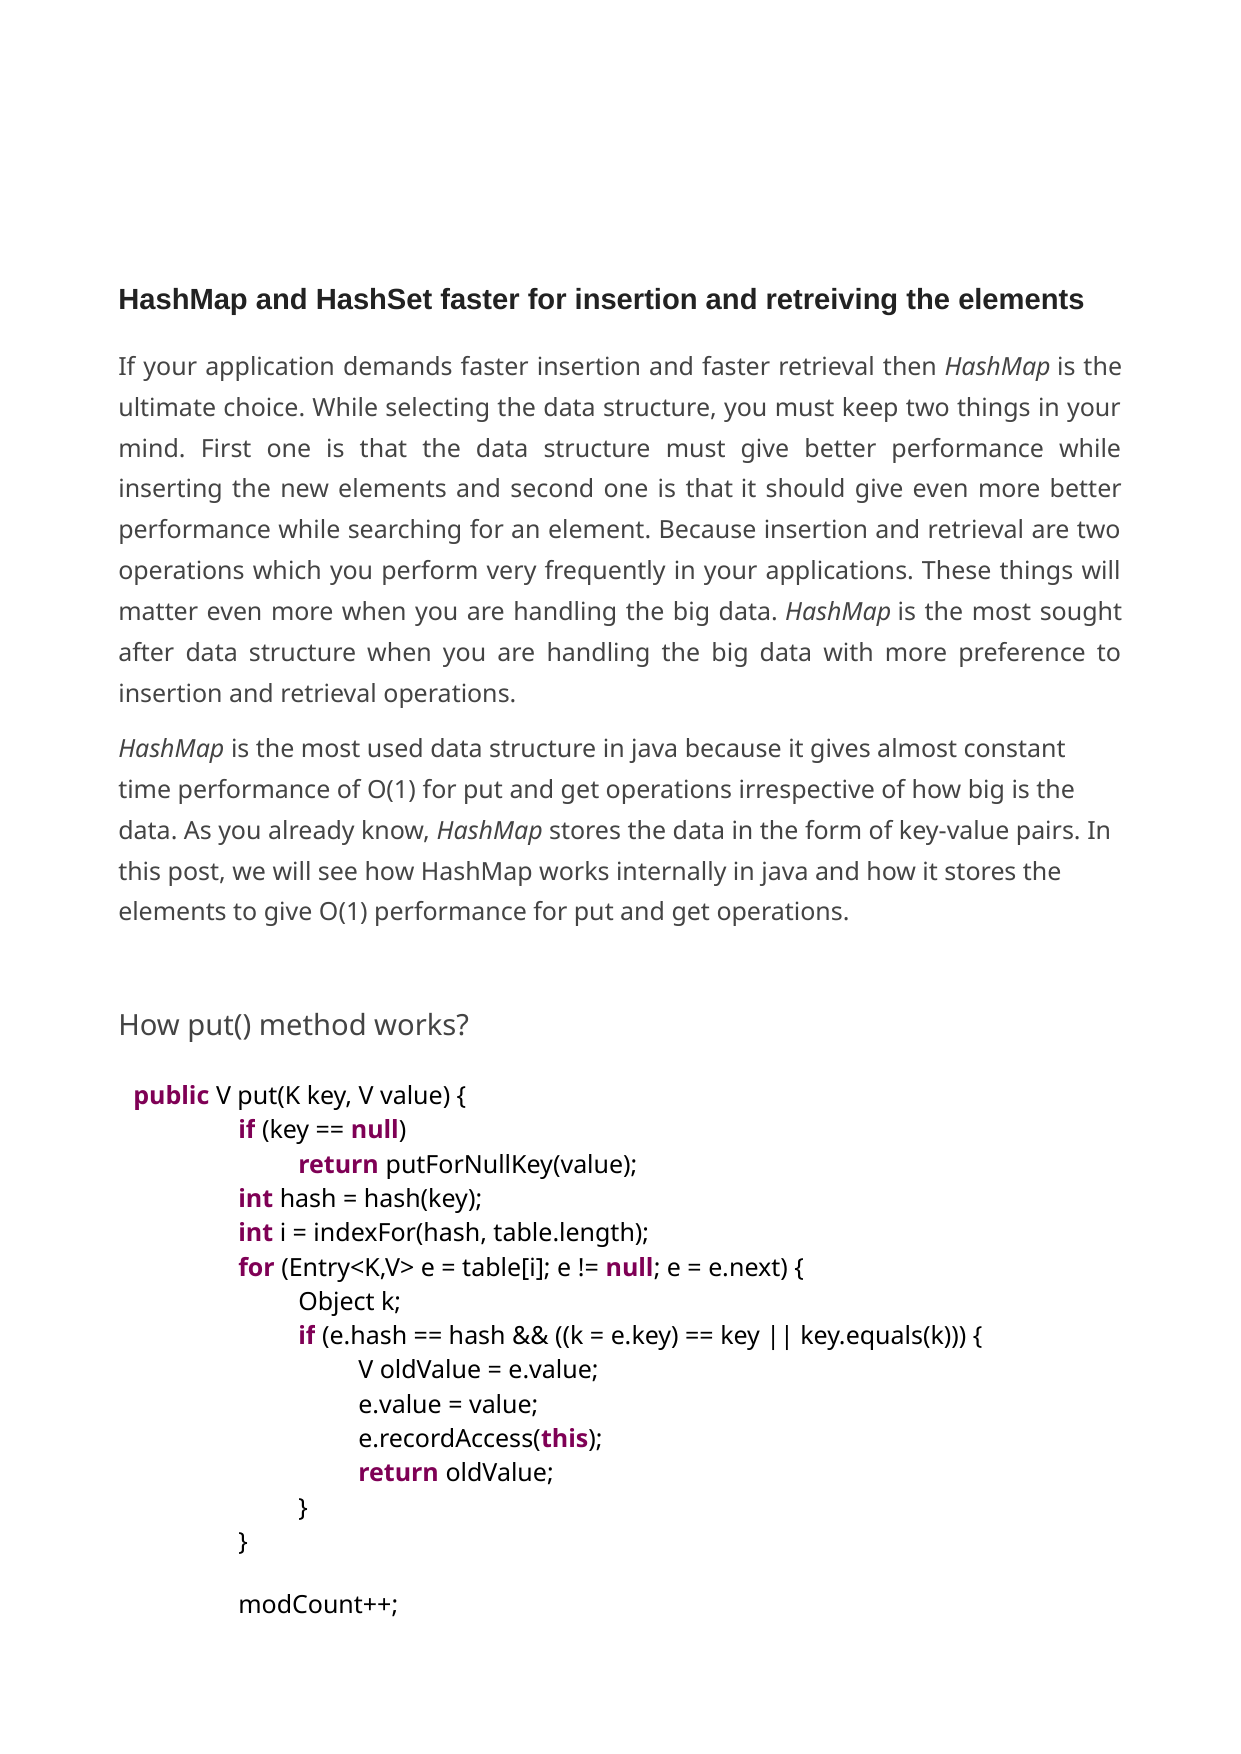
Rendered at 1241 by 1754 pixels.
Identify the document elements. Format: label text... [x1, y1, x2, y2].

text Object k; [118, 1283, 1122, 1318]
text if (key == null) [118, 1112, 1122, 1146]
text HashMap and HashSet faster for insertion and retreiving the elements [118, 282, 1122, 316]
text } [118, 1523, 1122, 1558]
text If your application demands faster insertion and faster retrieval then HashMap is the ultimate choice. While selecting the data structure, you must keep two things in your mind. First one is that the data structure must give better performance while inserting the new elements and second one is that it should give even more better performance while searching for an element. Because insertion and retrieval are two operations which you perform very frequently in your applications. These things will matter even more when you are handling the big data. HashMap is the most sought after data structure when you are handling the big data with more preference to insertion and retrieval operations. [118, 348, 1122, 709]
text if (e.hash == hash && ((k = e.key) == key || key.equals(k))) { [118, 1318, 1122, 1352]
text } [118, 1489, 1122, 1523]
text return putForNullKey(value); [118, 1146, 1122, 1181]
text public V put(K key, V value) { [118, 1078, 1122, 1112]
text return oldValue; [118, 1455, 1122, 1489]
text HashMap is the most used data structure in java because it gives almost constant time performance of O(1) for put and get operations irrespective of how big is the data. As you already know, HashMap stores the data in the form of key-value pairs. In this post, we will see how HashMap works internally in java and how it stores the elements to give O(1) performance for put and get operations. [118, 731, 1122, 928]
text e.recordAccess(this); [118, 1421, 1122, 1455]
text int i = indexFor(hash, table.length); [118, 1215, 1122, 1249]
text modCount++; [118, 1586, 1122, 1621]
text int hash = hash(key); [118, 1181, 1122, 1215]
text V oldValue = e.value; [118, 1352, 1122, 1386]
text e.value = value; [118, 1386, 1122, 1421]
text for (Entry<K,V> e = table[i]; e != null; e = e.next) { [118, 1249, 1122, 1283]
subtitle How put() method works? [118, 1004, 1122, 1043]
